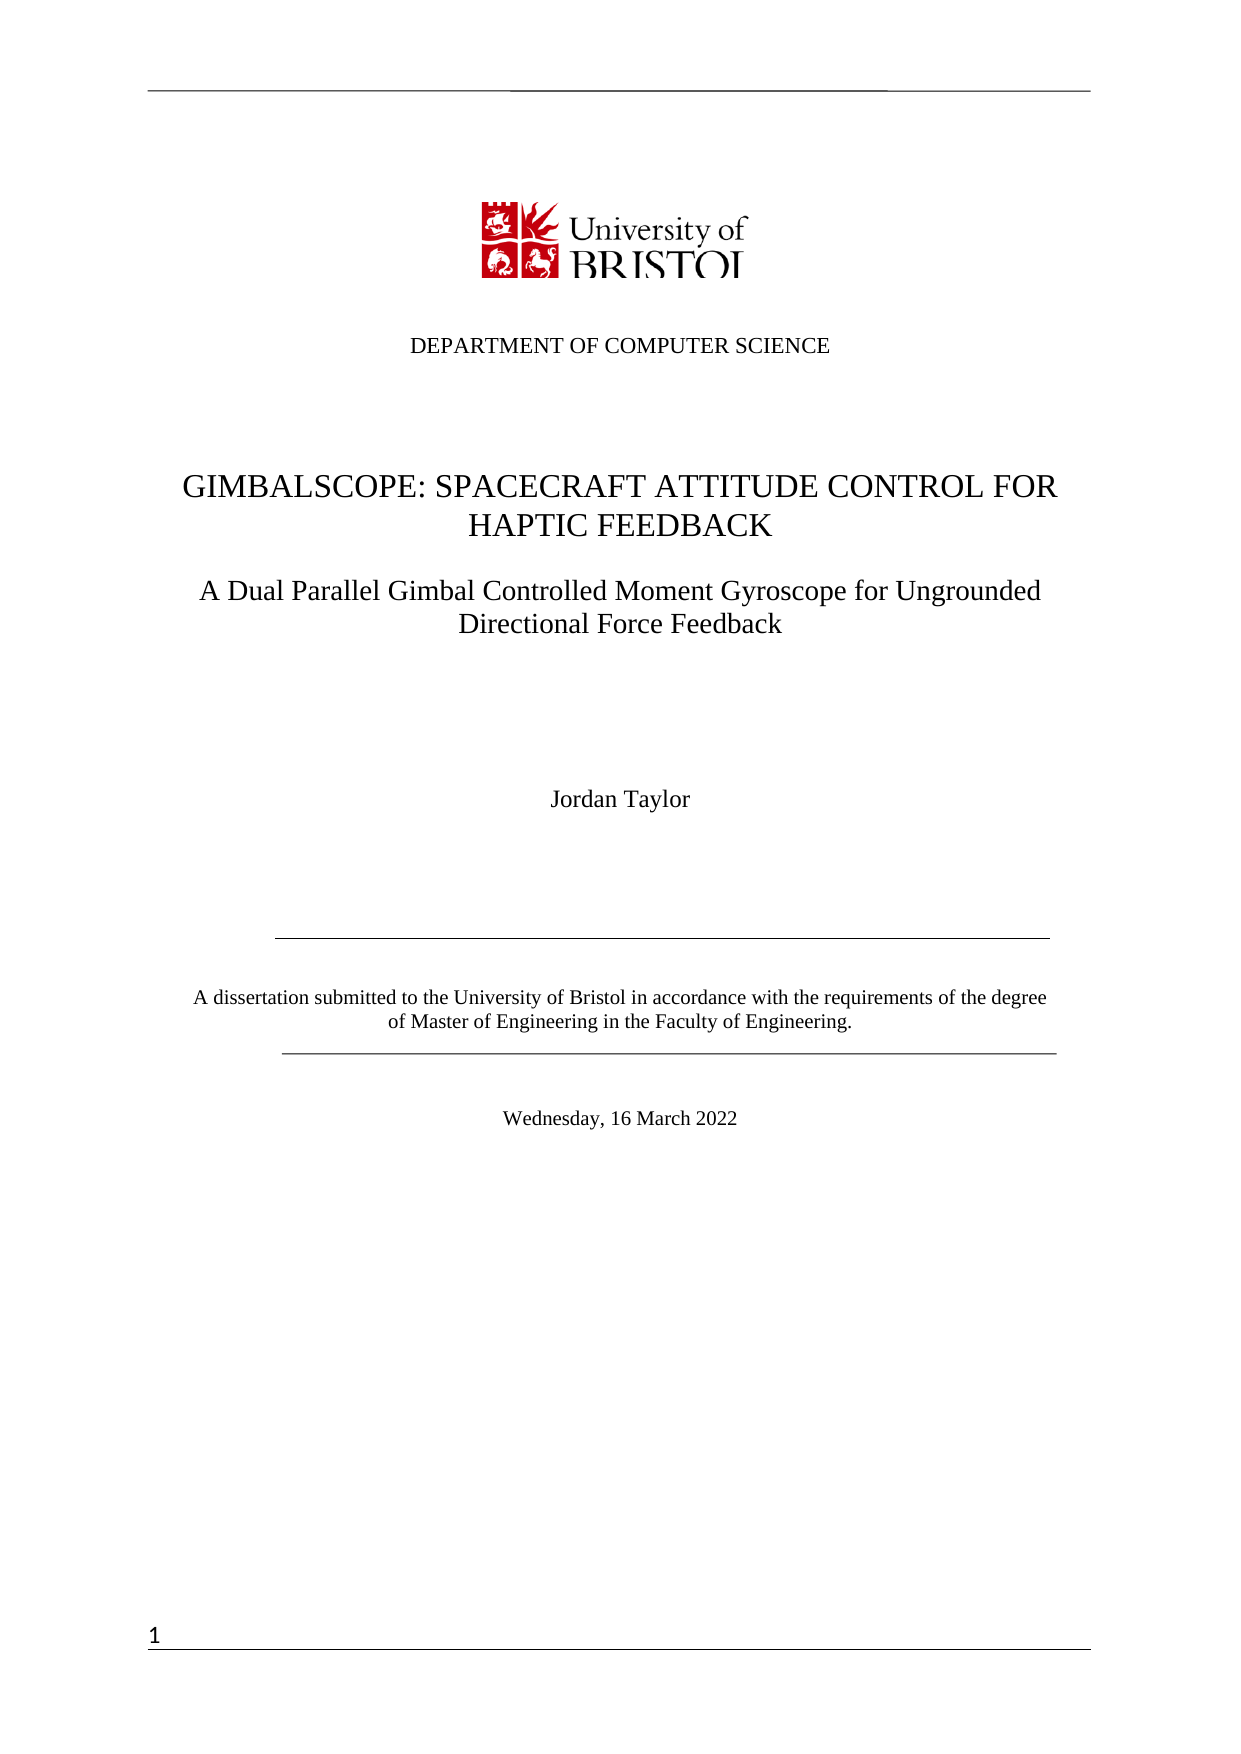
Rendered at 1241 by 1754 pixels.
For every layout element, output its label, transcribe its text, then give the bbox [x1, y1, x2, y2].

text Wednesday, 16 March 2022 [148, 1105, 1092, 1129]
text DEPARTMENT OF COMPUTER SCIENCE [148, 332, 1092, 358]
text Jordan Taylor [148, 784, 1092, 813]
text A dissertation submitted to the University of Bristol in accordance with the requirements of the degree [148, 985, 1092, 1009]
text GIMBALSCOPE: SPACECRAFT ATTITUDE CONTROL FOR HAPTIC FEEDBACK [148, 467, 1092, 543]
text of Master of Engineering in the Faculty of Engineering. [148, 1009, 1092, 1033]
picture [497, 202, 754, 282]
text A Dual Parallel Gimbal Controlled Moment Gyroscope for Ungrounded Directional Force Feedback [148, 573, 1092, 640]
